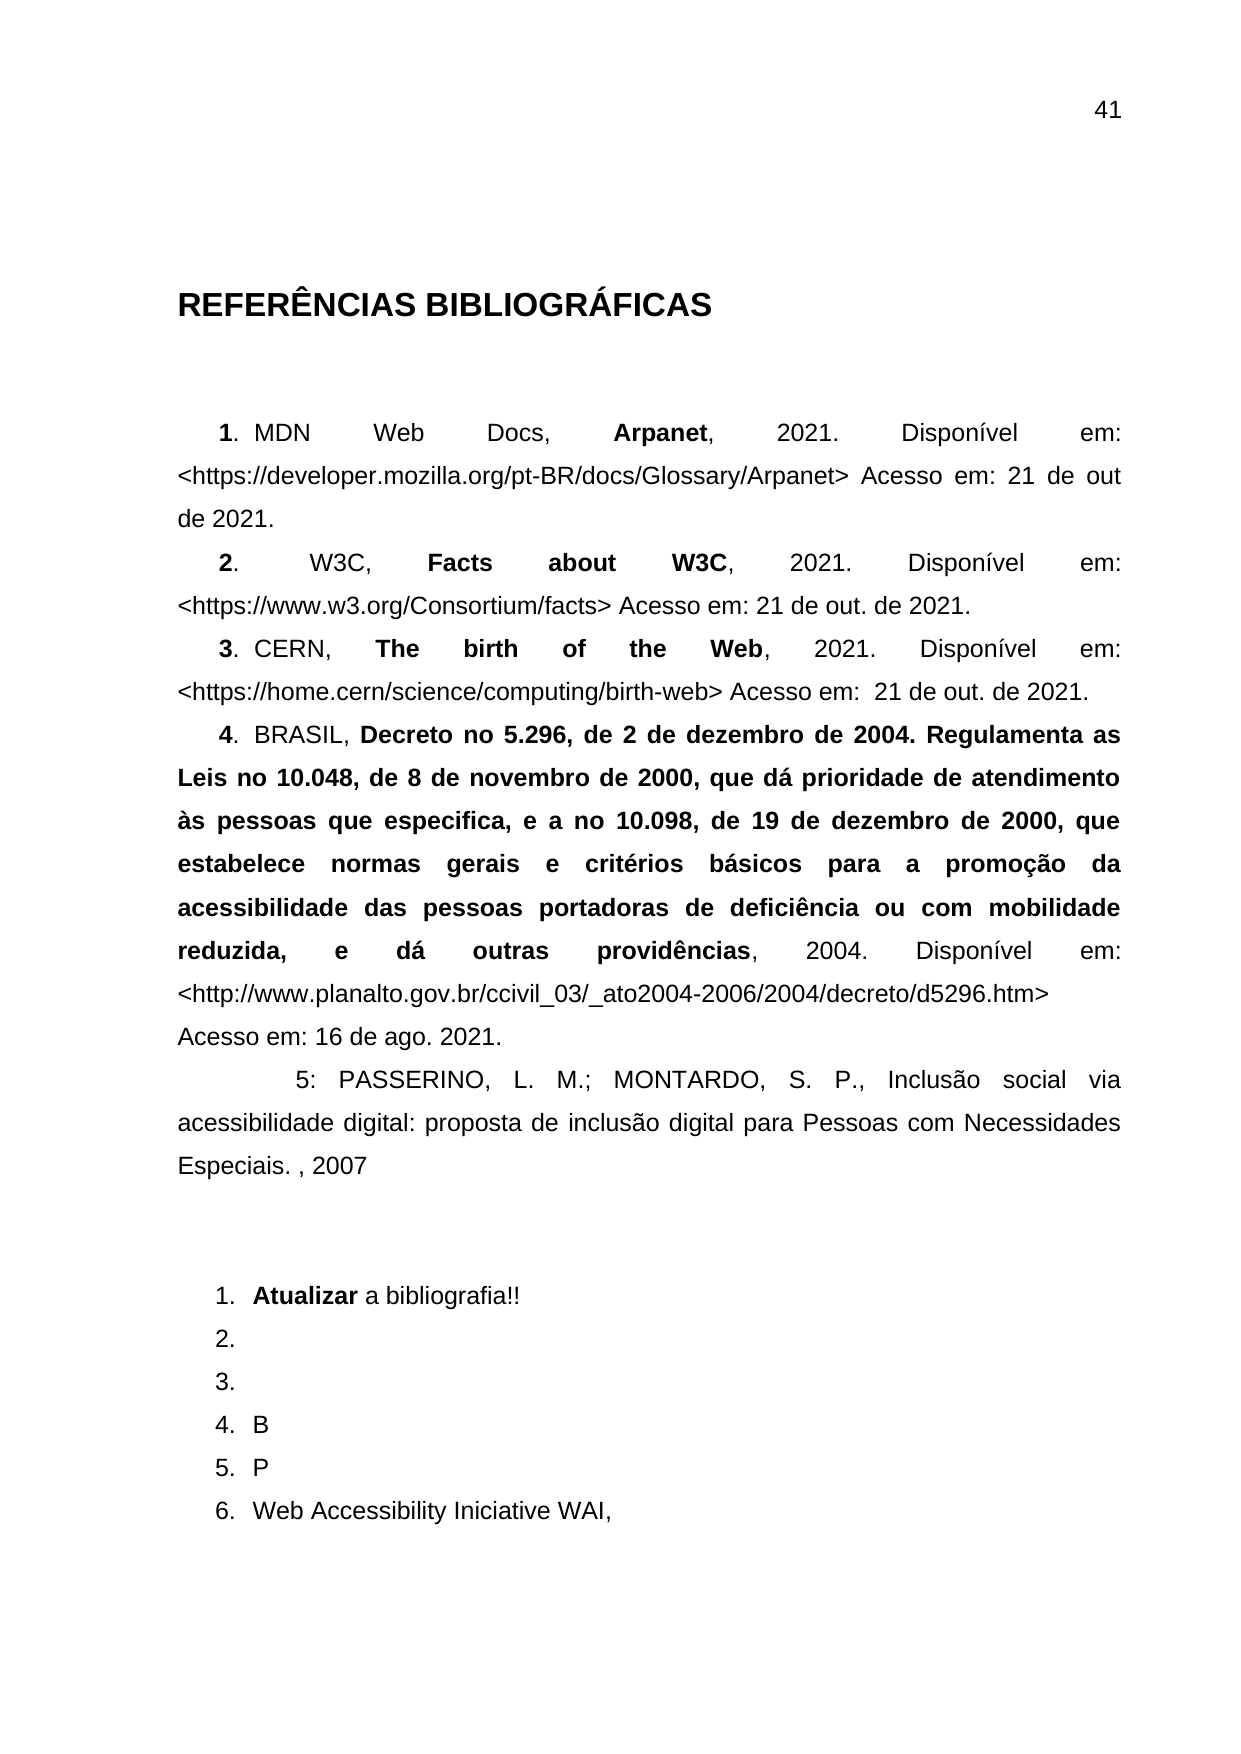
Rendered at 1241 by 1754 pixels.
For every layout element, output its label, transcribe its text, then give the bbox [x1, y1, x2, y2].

text 3. CERN, The birth of the Web, 2021. Disponível em: <https://home.cern/science/computing/birth-web> Acesso em: 21 de out. de 2021. [177, 634, 1122, 706]
list B [215, 1410, 1122, 1439]
text REFERÊNCIAS BIBLIOGRÁFICAS [177, 286, 1122, 324]
text 1. MDN Web Docs, Arpanet, 2021. Disponível em: <https://developer.mozilla.org/pt-BR/docs/Glossary/Arpanet> Acesso em: 21 de out de 2021. [177, 418, 1122, 533]
text 5: PASSERINO, L. M.; MONTARDO, S. P., Inclusão social via acessibilidade digital: proposta de inclusão digital para Pessoas com Necessidades Especiais. , 2007 [177, 1065, 1122, 1180]
list P [215, 1453, 1122, 1482]
list Atualizar a bibliografia!! [215, 1281, 1122, 1309]
list Web Accessibility Iniciative WAI, [215, 1496, 1122, 1525]
text 4. BRASIL, Decreto no 5.296, de 2 de dezembro de 2004. Regulamenta as Leis no 10.048, de 8 de novembro de 2000, que dá prioridade de atendimento às pessoas que especifica, e a no 10.098, de 19 de dezembro de 2000, que estabelece normas gerais e critérios básicos para a promoção da acessibilidade das pessoas portadoras de deficiência ou com mobilidade reduzida, e dá outras providências, 2004. Disponível em: <http://www.planalto.gov.br/ccivil_03/_ato2004-2006/2004/decreto/d5296.htm> Acesso em: 16 de ago. 2021. [177, 720, 1122, 1051]
text 2. W3C, Facts about W3C, 2021. Disponível em: <https://www.w3.org/Consortium/facts> Acesso em: 21 de out. de 2021. [177, 547, 1122, 619]
